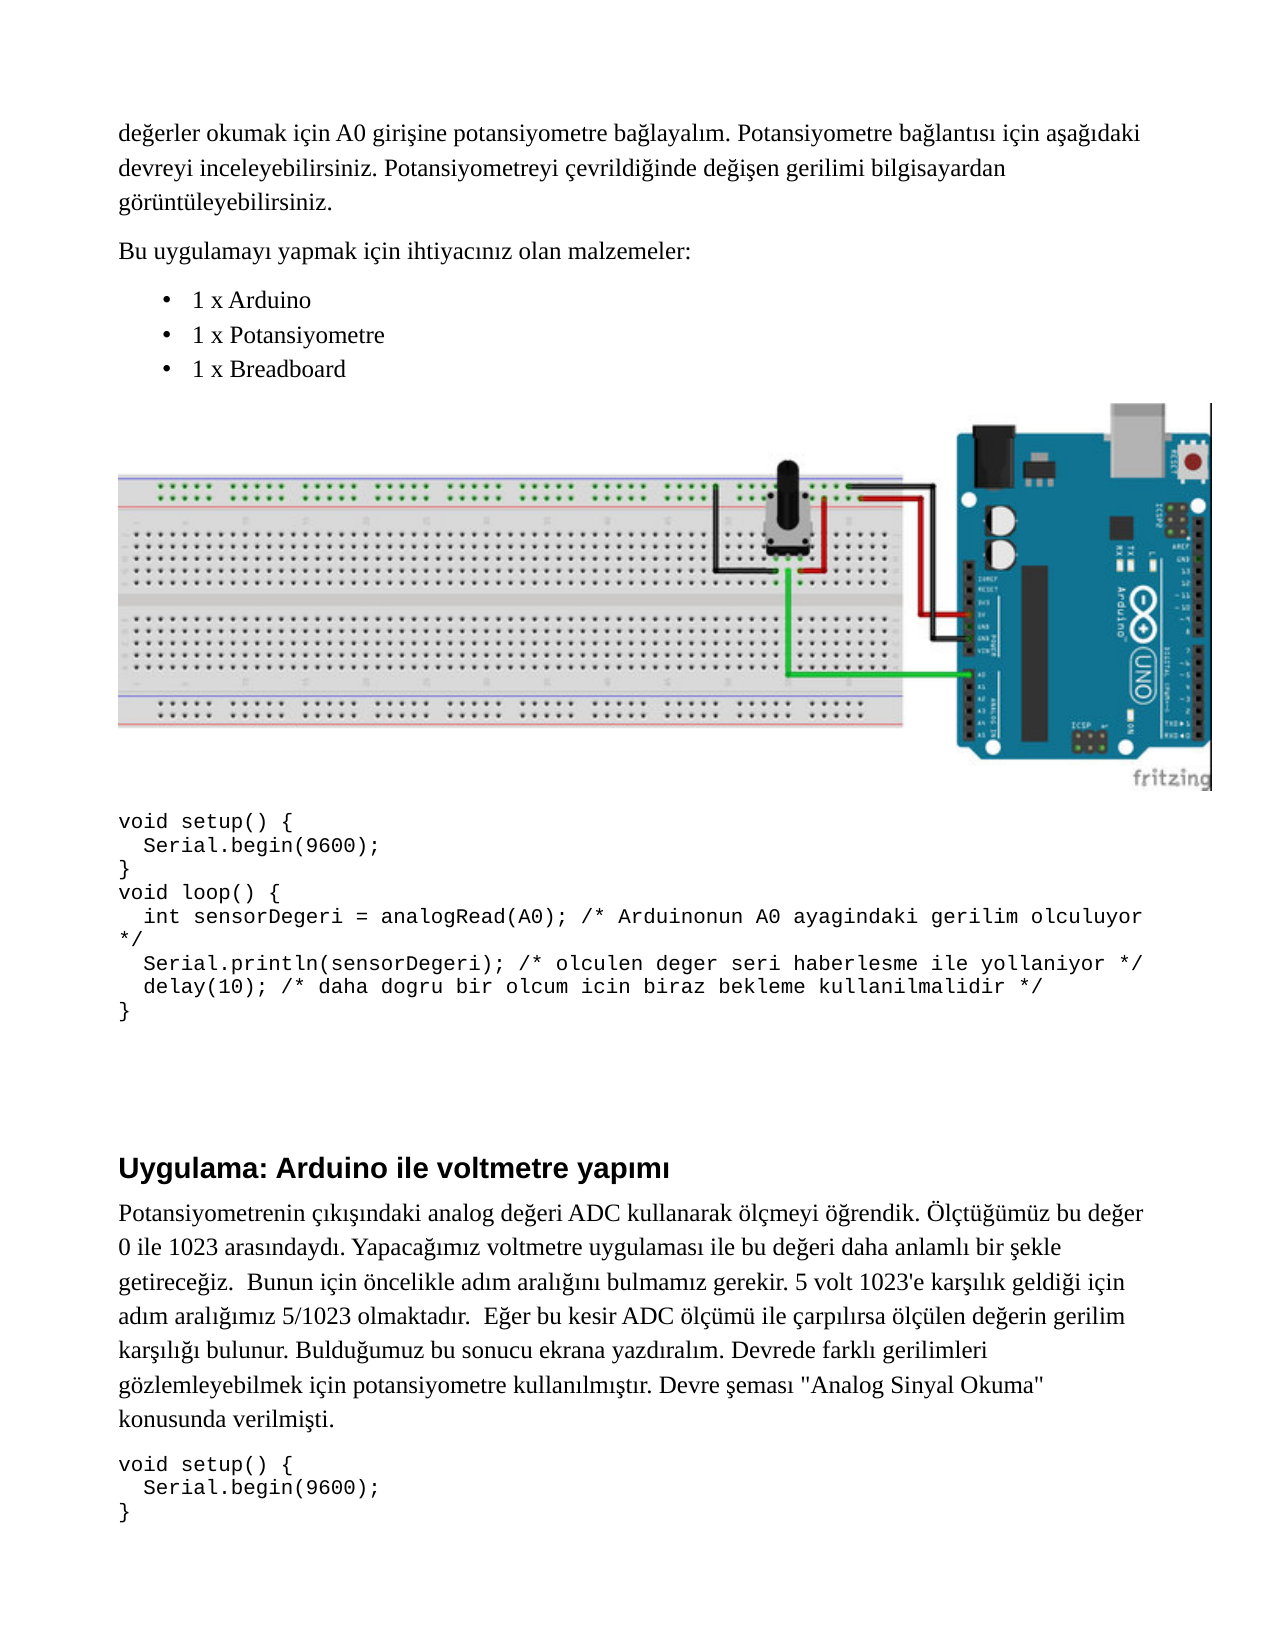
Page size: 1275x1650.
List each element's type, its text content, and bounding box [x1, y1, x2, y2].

text Serial.begin(9600); [118, 1477, 1157, 1501]
list 1 x Potansiyometre [162, 320, 1157, 348]
text Serial.println(sensorDegeri); /* olculen deger seri haberlesme ile yollaniyor */ [118, 953, 1157, 977]
list 1 x Breadboard [162, 354, 1157, 383]
text void setup() { [118, 811, 1157, 835]
text void loop() { [118, 882, 1157, 906]
text Potansiyometrenin çıkışındaki analog değeri ADC kullanarak ölçmeyi öğrendik. Ölçtüğümüz bu değer 0 ile 1023 arasındaydı. Yapacağımız voltmetre uygulaması ile bu değeri daha anlamlı bir şekle getireceğiz. Bunun için öncelikle adım aralığını bulmamız gerekir. 5 volt 1023'e karşılık geldiği için adım aralığımız 5/1023 olmaktadır. Eğer bu kesir ADC ölçümü ile çarpılırsa ölçülen değerin gerilim karşılığı bulunur. Bulduğumuz bu sonucu ekrana yazdıralım. Devrede farklı gerilimleri gözlemleyebilmek için potansiyometre kullanılmıştır. Devre şeması "Analog Sinyal Okuma" konusunda verilmişti. [118, 1198, 1157, 1433]
text } [118, 858, 1157, 882]
text void setup() { [118, 1454, 1157, 1477]
text int sensorDegeri = analogRead(A0); /* Arduinonun A0 ayagindaki gerilim olculuyor */ [118, 906, 1157, 953]
text değerler okumak için A0 girişine potansiyometre bağlayalım. Potansiyometre bağlantısı için aşağıdaki devreyi inceleyebilirsiniz. Potansiyometreyi çevrildiğinde değişen gerilimi bilgisayardan görüntüleyebilirsiniz. [118, 118, 1157, 216]
text delay(10); /* daha dogru bir olcum icin biraz bekleme kullanilmalidir */ [118, 977, 1157, 1000]
list 1 x Arduino [162, 285, 1157, 314]
text } [118, 1501, 1157, 1524]
text Bu uygulamayı yapmak için ihtiyacınız olan malzemeler: [118, 236, 1157, 265]
picture [118, 403, 1212, 791]
subtitle Uygulama: Arduino ile voltmetre yapımı [118, 1151, 1157, 1185]
text Serial.begin(9600); [118, 835, 1157, 858]
text } [118, 1000, 1157, 1024]
